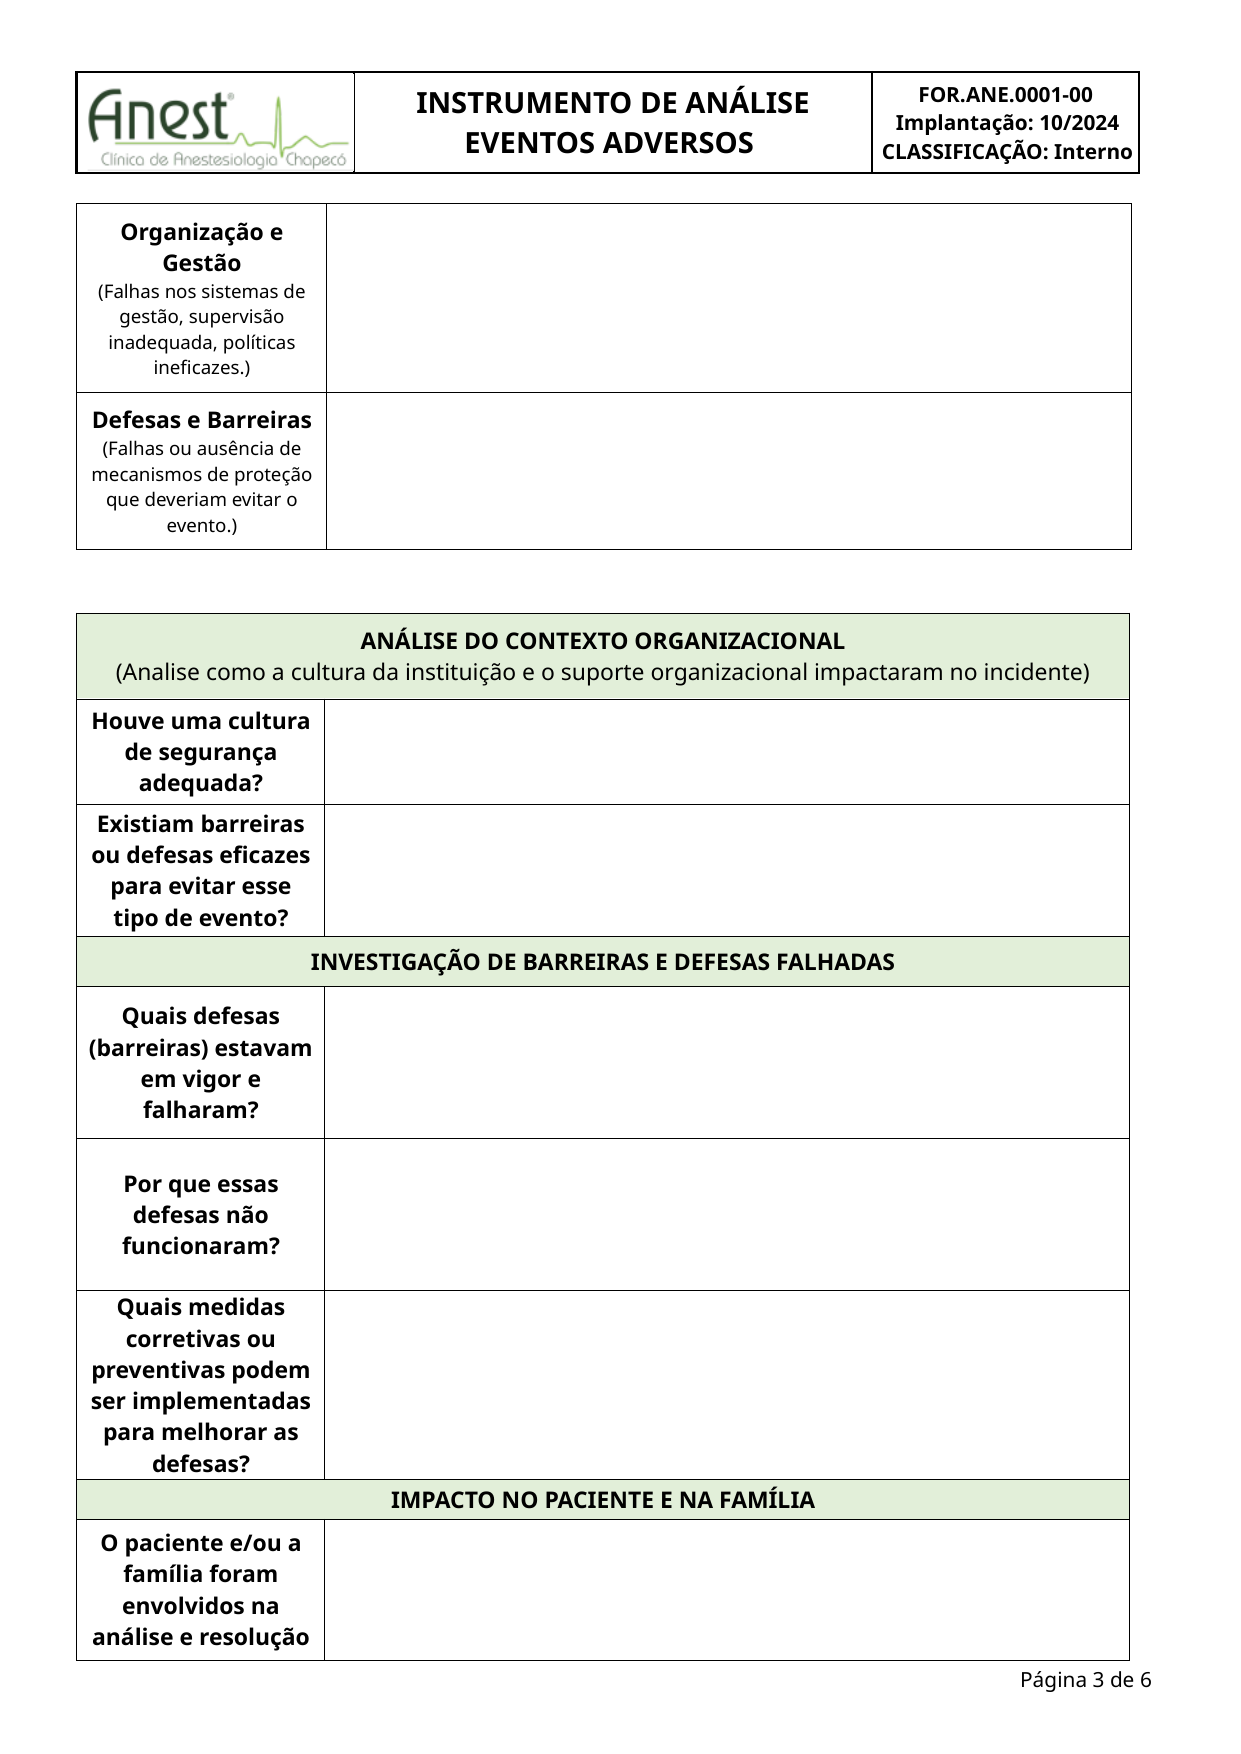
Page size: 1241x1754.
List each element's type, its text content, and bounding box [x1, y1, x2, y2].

table_cell [325, 1291, 1129, 1479]
table_cell Quais defesas (barreiras) estavam em vigor e falharam? [77, 987, 324, 1138]
table_cell Defesas e Barreiras (Falhas ou ausência de mecanismos de proteção que deveriam evitar o evento.) [77, 393, 326, 549]
table_cell [1132, 203, 1140, 392]
table_cell [325, 700, 1129, 804]
table_cell Quais medidas corretivas ou preventivas podem ser implementadas para melhorar as defesas? [77, 1291, 324, 1479]
table_cell [325, 1520, 1129, 1659]
table_cell Houve uma cultura de segurança adequada? [77, 700, 324, 804]
table_cell [327, 204, 1131, 392]
table_cell [325, 1139, 1129, 1290]
table_cell O paciente e/ou a família foram envolvidos na análise e resolução [77, 1520, 324, 1659]
table_cell Existiam barreiras ou defesas eficazes para evitar esse tipo de evento? [77, 805, 324, 936]
table_cell [1132, 392, 1140, 549]
table_cell INVESTIGAÇÃO DE BARREIRAS E DEFESAS FALHADAS [77, 937, 1129, 986]
table_cell [325, 987, 1129, 1138]
table_cell [327, 393, 1131, 549]
table_cell [325, 805, 1129, 936]
table_cell IMPACTO NO PACIENTE E NA FAMÍLIA [77, 1480, 1129, 1519]
table_cell Organização e Gestão (Falhas nos sistemas de gestão, supervisão inadequada, políticas ineficazes.) [77, 204, 326, 392]
table_cell Por que essas defesas não funcionaram? [77, 1139, 324, 1290]
table_header ANÁLISE DO CONTEXTO ORGANIZACIONAL (Analise como a cultura da instituição e o suporte organizacional impactaram no incidente) [77, 614, 1129, 698]
